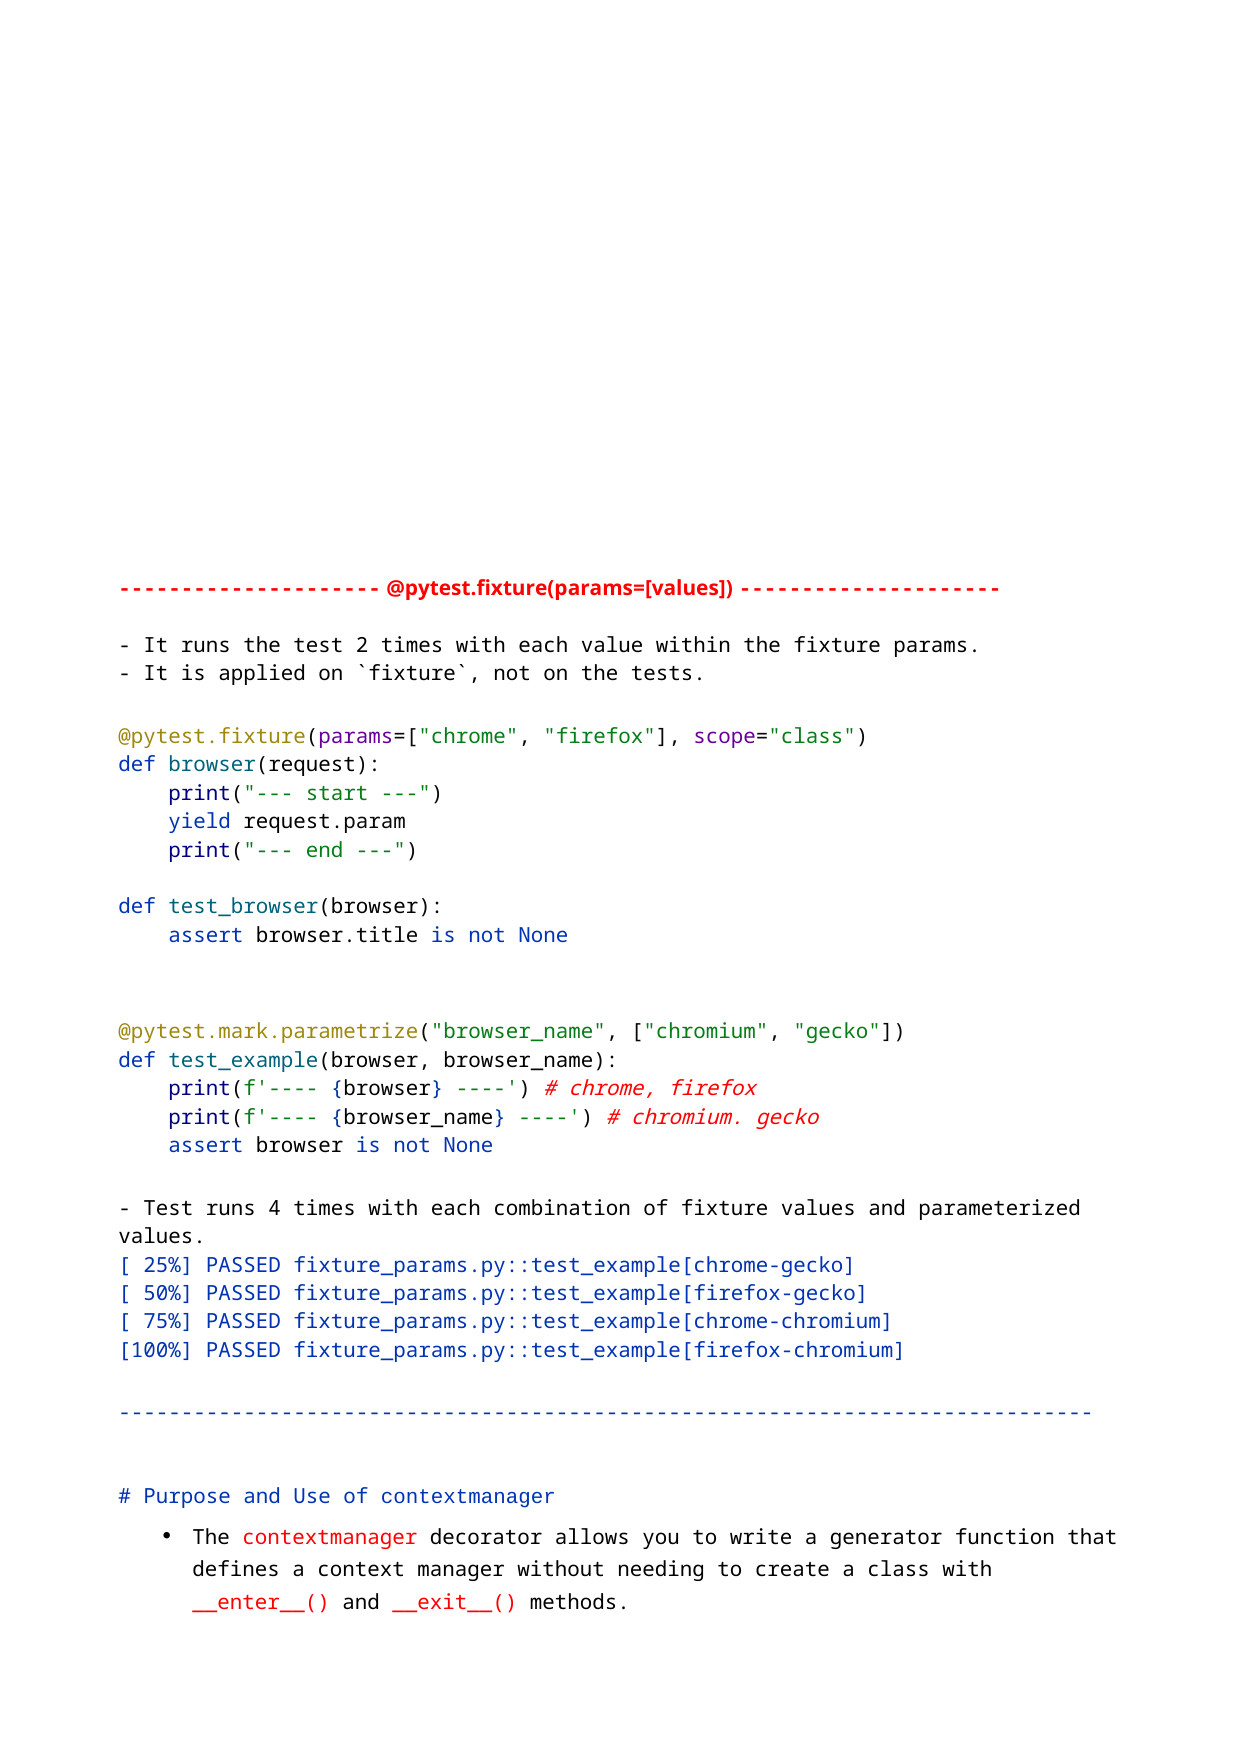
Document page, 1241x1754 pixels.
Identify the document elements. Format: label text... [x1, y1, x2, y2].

text - It is applied on `fixture`, not on the tests. [118, 658, 1122, 687]
text [100%] PASSED fixture_params.py::test_example[firefox-chromium] [118, 1335, 1122, 1363]
list The contextmanager decorator allows you to write a generator function that defines a context manager without needing to create a class with __enter__() and __exit__() methods. [162, 1522, 1122, 1616]
text [ 25%] PASSED fixture_params.py::test_example[chrome-gecko] [118, 1250, 1122, 1278]
subtitle # Purpose and Use of contextmanager [118, 1481, 1122, 1509]
text @pytest.mark.parametrize("browser_name", ["chromium", "gecko"]) def test_example(browser, browser_name): print(f'---- {browser} ----') # chrome, firefox print(f'---- {browser_name} ----') # chromium. gecko assert browser is not None [118, 1017, 1122, 1159]
text ------------------------------------------------------------------------------ [118, 1397, 1122, 1426]
text - Test runs 4 times with each combination of fixture values and parameterized values. [118, 1193, 1122, 1250]
text - It runs the test 2 times with each value within the fixture params. [118, 630, 1122, 658]
text [ 75%] PASSED fixture_params.py::test_example[chrome-chromium] [118, 1307, 1122, 1335]
text @pytest.fixture(params=["chrome", "firefox"], scope="class") def browser(request): print("--- start ---") yield request.param print("--- end ---") def test_browser(browser): assert browser.title is not None [118, 721, 1122, 948]
text --------------------- @pytest.fixture(params=[values]) --------------------- [118, 573, 1122, 602]
text [ 50%] PASSED fixture_params.py::test_example[firefox-gecko] [118, 1278, 1122, 1307]
